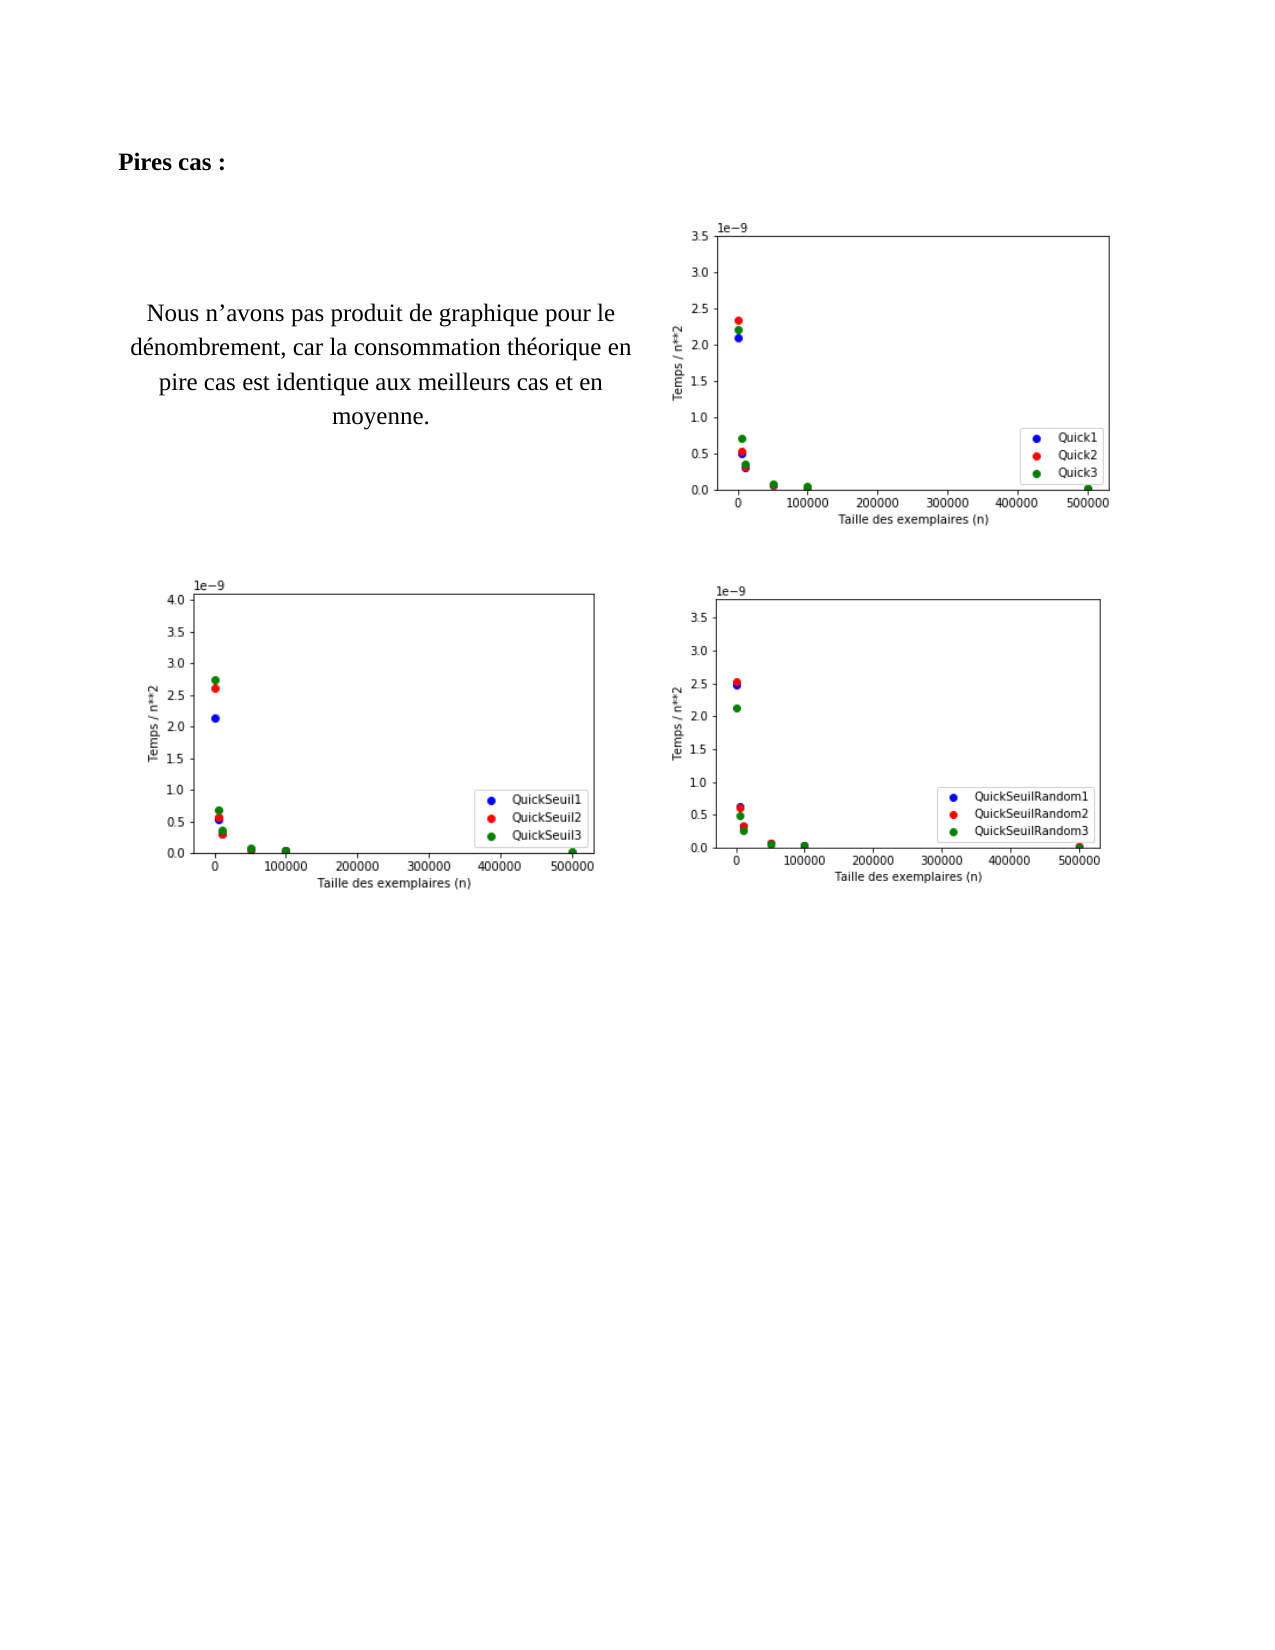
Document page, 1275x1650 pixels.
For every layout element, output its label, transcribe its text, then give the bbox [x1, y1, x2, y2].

table_cell [643, 552, 1157, 916]
table_header Nous n’avons pas produit de graphique pour le dénombrement, car la consommation théorique en pire cas est identique aux meilleurs cas et en moyenne. [118, 196, 643, 552]
table_header [643, 196, 1157, 552]
table_cell [118, 552, 643, 916]
subtitle Pires cas : [118, 147, 1157, 176]
